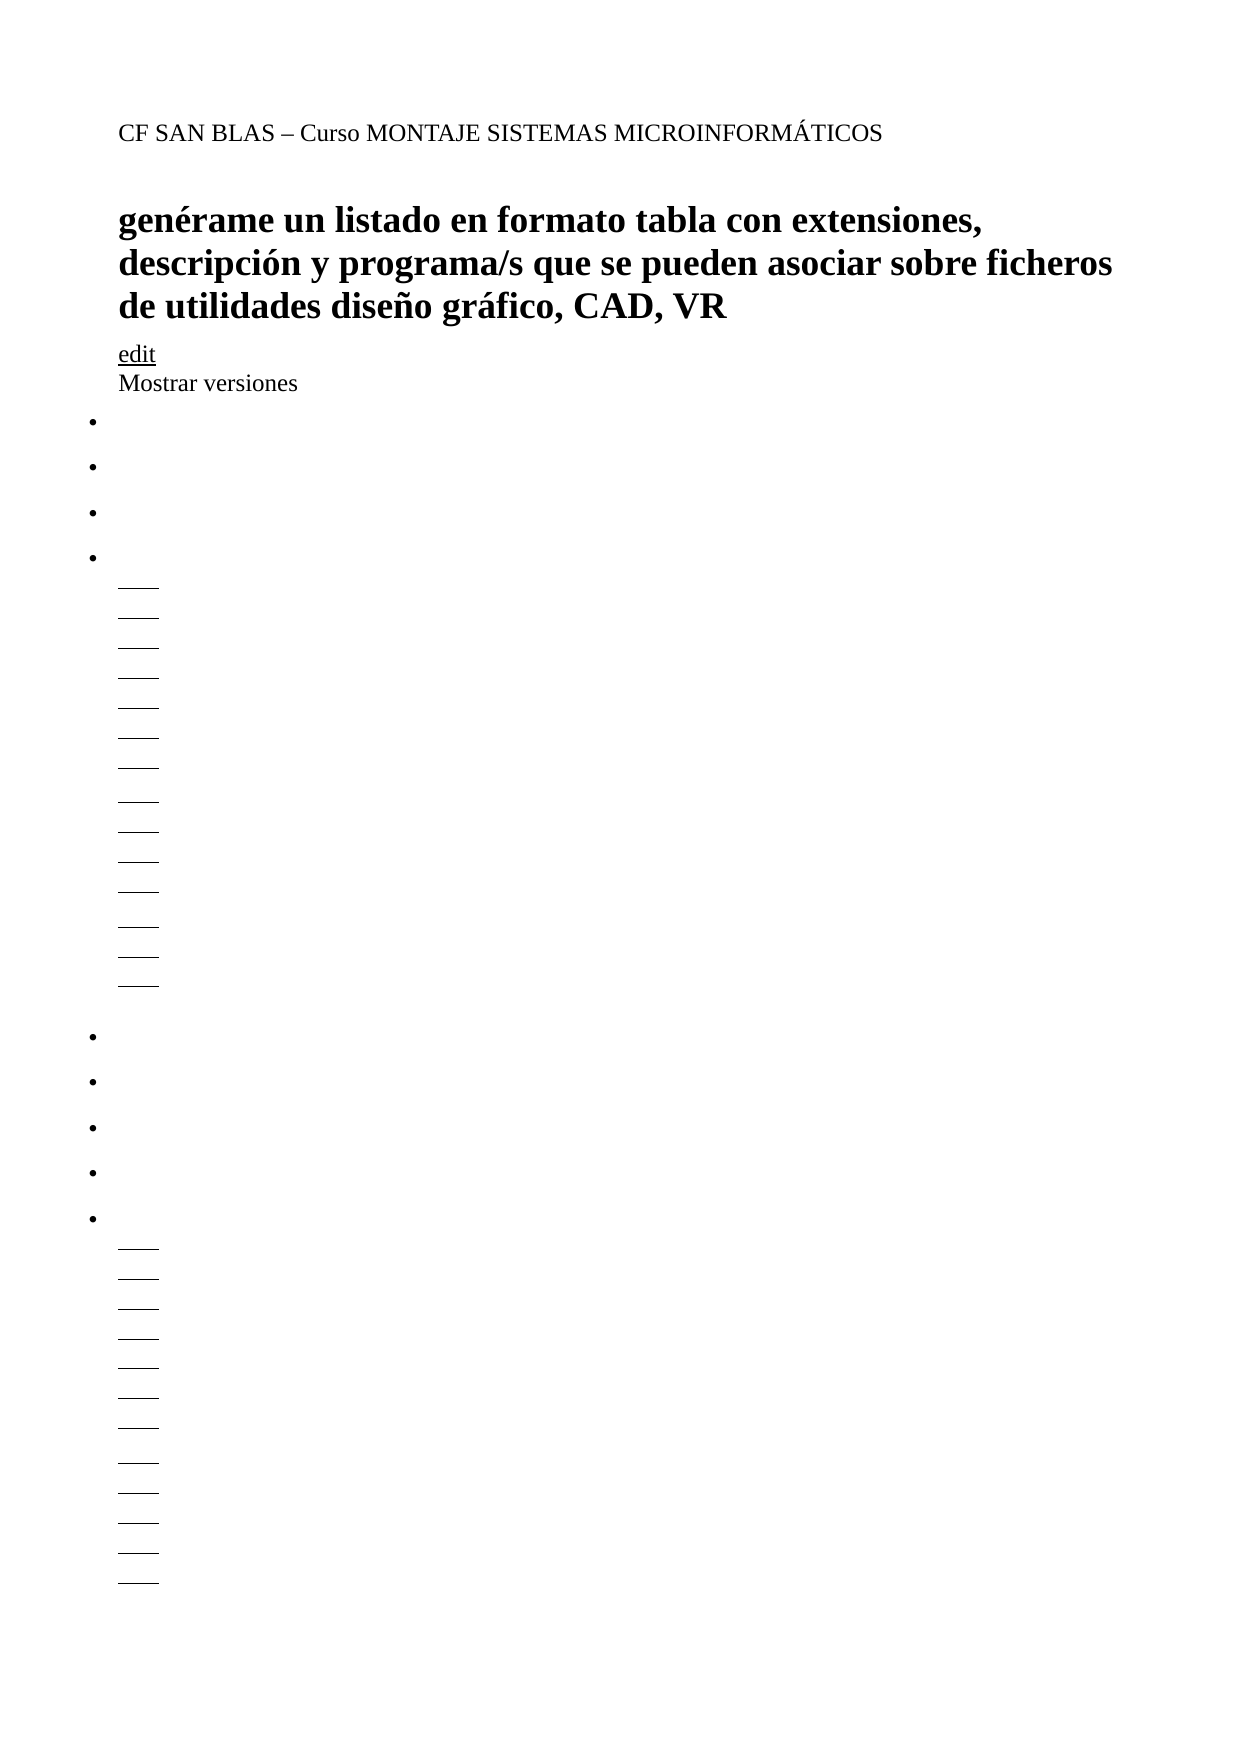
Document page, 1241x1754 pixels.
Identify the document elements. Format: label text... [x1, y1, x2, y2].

table_cell [131, 928, 142, 957]
table_cell [118, 1494, 131, 1523]
table_cell [118, 1280, 131, 1308]
table_cell [143, 1464, 158, 1493]
table_cell [118, 709, 131, 738]
table_cell [143, 1340, 158, 1368]
table_cell [131, 1554, 142, 1582]
table_header [143, 1612, 158, 1617]
table_header [143, 584, 158, 588]
table_header [143, 922, 158, 927]
table_header [118, 1612, 131, 1617]
table_cell [131, 709, 142, 738]
table_cell [131, 1584, 142, 1612]
table_cell [118, 1554, 131, 1582]
table_cell [143, 863, 158, 892]
table_header [118, 1244, 131, 1249]
table_cell [131, 1310, 142, 1338]
table_cell [143, 739, 158, 768]
table_cell [143, 1429, 158, 1458]
table_cell [118, 987, 131, 1016]
table_cell [131, 769, 142, 797]
subtitle genérame un listado en formato tabla con extensiones, descripción y programa/s que se pueden asociar sobre ficheros de utilidades diseño gráfico, CAD, VR [118, 197, 1122, 327]
table_header [143, 1458, 158, 1463]
table_cell [143, 1494, 158, 1523]
table_cell [131, 833, 142, 862]
table_cell [143, 833, 158, 862]
table_header [118, 584, 131, 588]
table_cell [131, 1429, 142, 1458]
table_cell [143, 1369, 158, 1398]
table_cell [143, 709, 158, 738]
table_cell [118, 1369, 131, 1398]
table_header [118, 798, 131, 802]
table_cell [131, 893, 142, 922]
table_cell [143, 679, 158, 708]
text edit [118, 339, 1122, 368]
table_cell [143, 803, 158, 832]
table_cell [118, 803, 131, 832]
table_cell [131, 958, 142, 986]
table_cell [118, 739, 131, 768]
table_cell [131, 1369, 142, 1398]
table_cell [143, 1280, 158, 1308]
table_cell [131, 987, 142, 1016]
table_cell [131, 589, 142, 618]
table_cell [131, 679, 142, 708]
table_cell [131, 1524, 142, 1552]
table_cell [143, 1310, 158, 1338]
table_cell [118, 1340, 131, 1368]
table_cell [131, 649, 142, 678]
table_header [118, 1458, 131, 1463]
table_header [118, 397, 131, 401]
table_cell [131, 619, 142, 648]
table_cell [143, 928, 158, 957]
table_cell [118, 679, 131, 708]
table_cell [131, 1399, 142, 1428]
table_cell [118, 619, 131, 648]
table_cell [118, 928, 131, 957]
table_header [143, 798, 158, 802]
table_cell [143, 1584, 158, 1612]
table_cell [131, 739, 142, 768]
table_header [131, 922, 142, 927]
table_cell [118, 863, 131, 892]
table_cell [143, 619, 158, 648]
table_cell [118, 1250, 131, 1279]
table_cell [143, 1524, 158, 1552]
table_header [143, 1244, 158, 1249]
table_cell [118, 1310, 131, 1338]
table_header [131, 1612, 142, 1617]
table_cell [118, 1524, 131, 1552]
table_cell [118, 893, 131, 922]
table_header [131, 798, 142, 802]
table_cell [131, 1280, 142, 1308]
table_cell [143, 1250, 158, 1279]
table_cell [131, 1250, 142, 1279]
table_cell [131, 803, 142, 832]
table_header [131, 584, 142, 588]
table_header [131, 1458, 142, 1463]
table_header [131, 1244, 142, 1249]
table_cell [118, 1399, 131, 1428]
table_header [131, 397, 142, 401]
table_cell [118, 1584, 131, 1612]
table_cell [131, 1340, 142, 1368]
table_cell [143, 1399, 158, 1428]
text Mostrar versiones [118, 368, 1122, 397]
table_cell [131, 1494, 142, 1523]
table_cell [118, 649, 131, 678]
table_cell [118, 958, 131, 986]
table_cell [118, 589, 131, 618]
table_cell [143, 1554, 158, 1582]
table_cell [131, 1464, 142, 1493]
table_cell [143, 649, 158, 678]
table_cell [143, 769, 158, 797]
table_cell [143, 958, 158, 986]
table_cell [118, 1429, 131, 1458]
table_cell [143, 987, 158, 1016]
table_cell [118, 833, 131, 862]
table_cell [143, 589, 158, 618]
table_cell [143, 893, 158, 922]
table_cell [131, 863, 142, 892]
table_cell [118, 769, 131, 797]
table_cell [118, 1464, 131, 1493]
table_header [118, 922, 131, 927]
table_header [143, 397, 158, 401]
